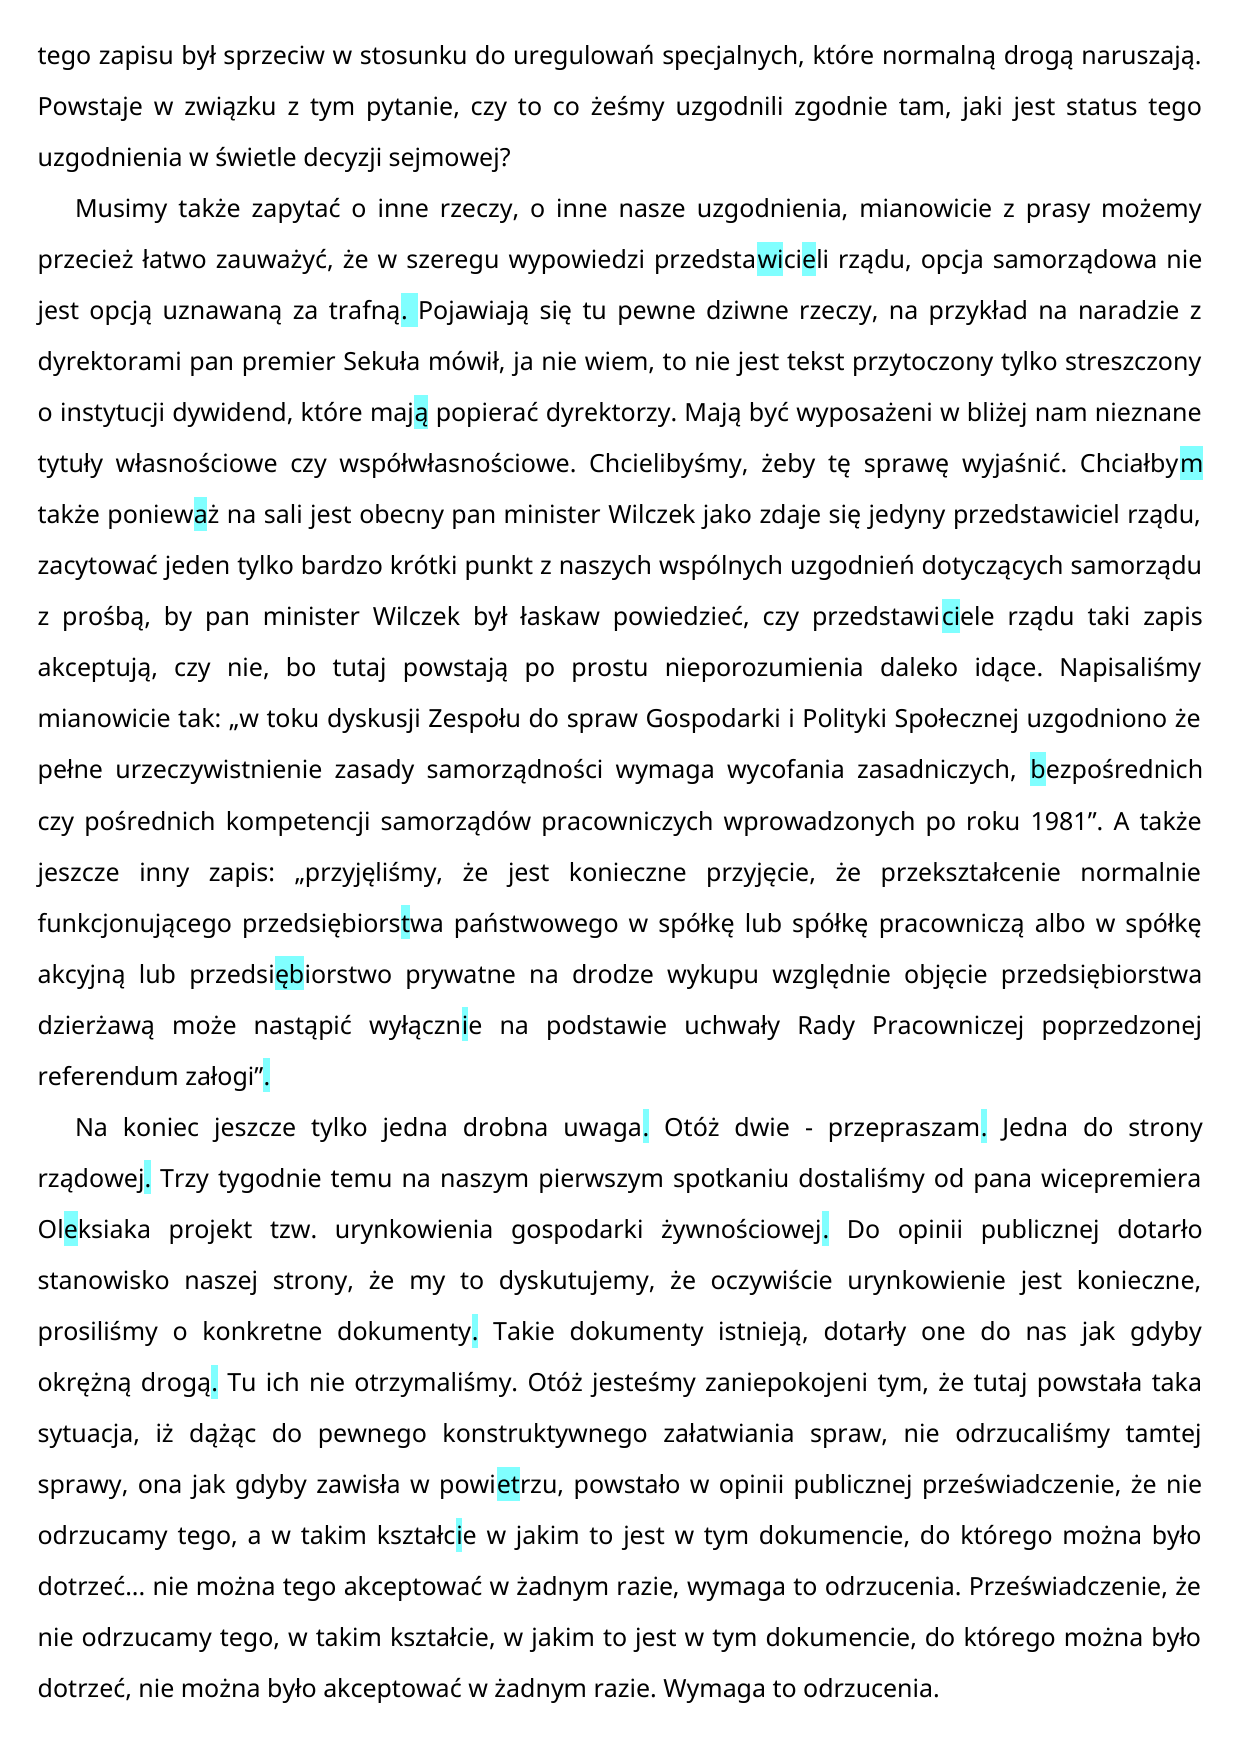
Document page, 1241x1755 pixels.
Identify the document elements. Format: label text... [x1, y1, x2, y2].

text Na koniec jeszcze tylko jedna drobna uwaga. Otóż dwie - przepraszam. Jedna do strony rządowej. Trzy tygodnie temu na naszym pierwszym spotkaniu dostaliśmy od pana wicepremiera Oleksiaka projekt tzw. urynkowienia gospodarki żywnościowej. Do opinii publicznej dotarło stanowisko naszej strony, że my to dyskutujemy, że oczywiście urynkowienie jest konieczne, prosiliśmy o konkretne dokumenty. Takie dokumenty istnieją, dotarły one do nas jak gdyby okrężną drogą. Tu ich nie otrzymaliśmy. Otóż jesteśmy zaniepokojeni tym, że tutaj powstała taka sytuacja, iż dążąc do pewnego konstruktywnego załatwiania spraw, nie odrzucaliśmy tamtej sprawy, ona jak gdyby zawisła w powietrzu, powstało w opinii publicznej przeświadczenie, że nie odrzucamy tego, a w takim kształcie w jakim to jest w tym dokumencie, do którego można było dotrzeć... nie można tego akceptować w żadnym razie, wymaga to odrzucenia. Przeświadczenie, że nie odrzucamy tego, w takim kształcie, w jakim to jest w tym dokumencie, do którego można było dotrzeć, nie można było akceptować w żadnym razie. Wymaga to odrzucenia. [37, 1109, 1203, 1705]
text Musimy także zapytać o inne rzeczy, o inne nasze uzgodnienia, mianowicie z prasy możemy przecież łatwo zauważyć, że w szeregu wypowiedzi przedstawicieli rządu, opcja samorządowa nie jest opcją uznawaną za trafną. Pojawiają się tu pewne dziwne rzeczy, na przykład na naradzie z dyrektorami pan premier Sekuła mówił, ja nie wiem, to nie jest tekst przytoczony tylko streszczony o instytucji dywidend, które mają popierać dyrektorzy. Mają być wyposażeni w bliżej nam nieznane tytuły własnościowe czy współwłasnościowe. Chcielibyśmy, żeby tę sprawę wyjaśnić. Chciałbym także ponieważ na sali jest obecny pan minister Wilczek jako zdaje się jedyny przedstawiciel rządu, zacytować jeden tylko bardzo krótki punkt z naszych wspólnych uzgodnień dotyczących samorządu z prośbą, by pan minister Wilczek był łaskaw powiedzieć, czy przedstawiciele rządu taki zapis akceptują, czy nie, bo tutaj powstają po prostu nieporozumienia daleko idące. Napisaliśmy mianowicie tak: „w toku dyskusji Zespołu do spraw Gospodarki i Polityki Społecznej uzgodniono że pełne urzeczywistnienie zasady samorządności wymaga wycofania zasadniczych, bezpośrednich czy pośrednich kompetencji samorządów pracowniczych wprowadzonych po roku 1981”. A także jeszcze inny zapis: „przyjęliśmy, że jest konieczne przyjęcie, że przekształcenie normalnie funkcjonującego przedsiębiorstwa państwowego w spółkę lub spółkę pracowniczą albo w spółkę akcyjną lub przedsiębiorstwo prywatne na drodze wykupu względnie objęcie przedsiębiorstwa dzierżawą może nastąpić wyłącznie na podstawie uchwały Rady Pracowniczej poprzedzonej referendum załogi”. [37, 191, 1203, 1092]
text tego zapisu był sprzeciw w stosunku do uregulowań specjalnych, które normalną drogą naruszają. Powstaje w związku z tym pytanie, czy to co żeśmy uzgodnili zgodnie tam, jaki jest status tego uzgodnienia w świetle decyzji sejmowej? [37, 37, 1203, 174]
